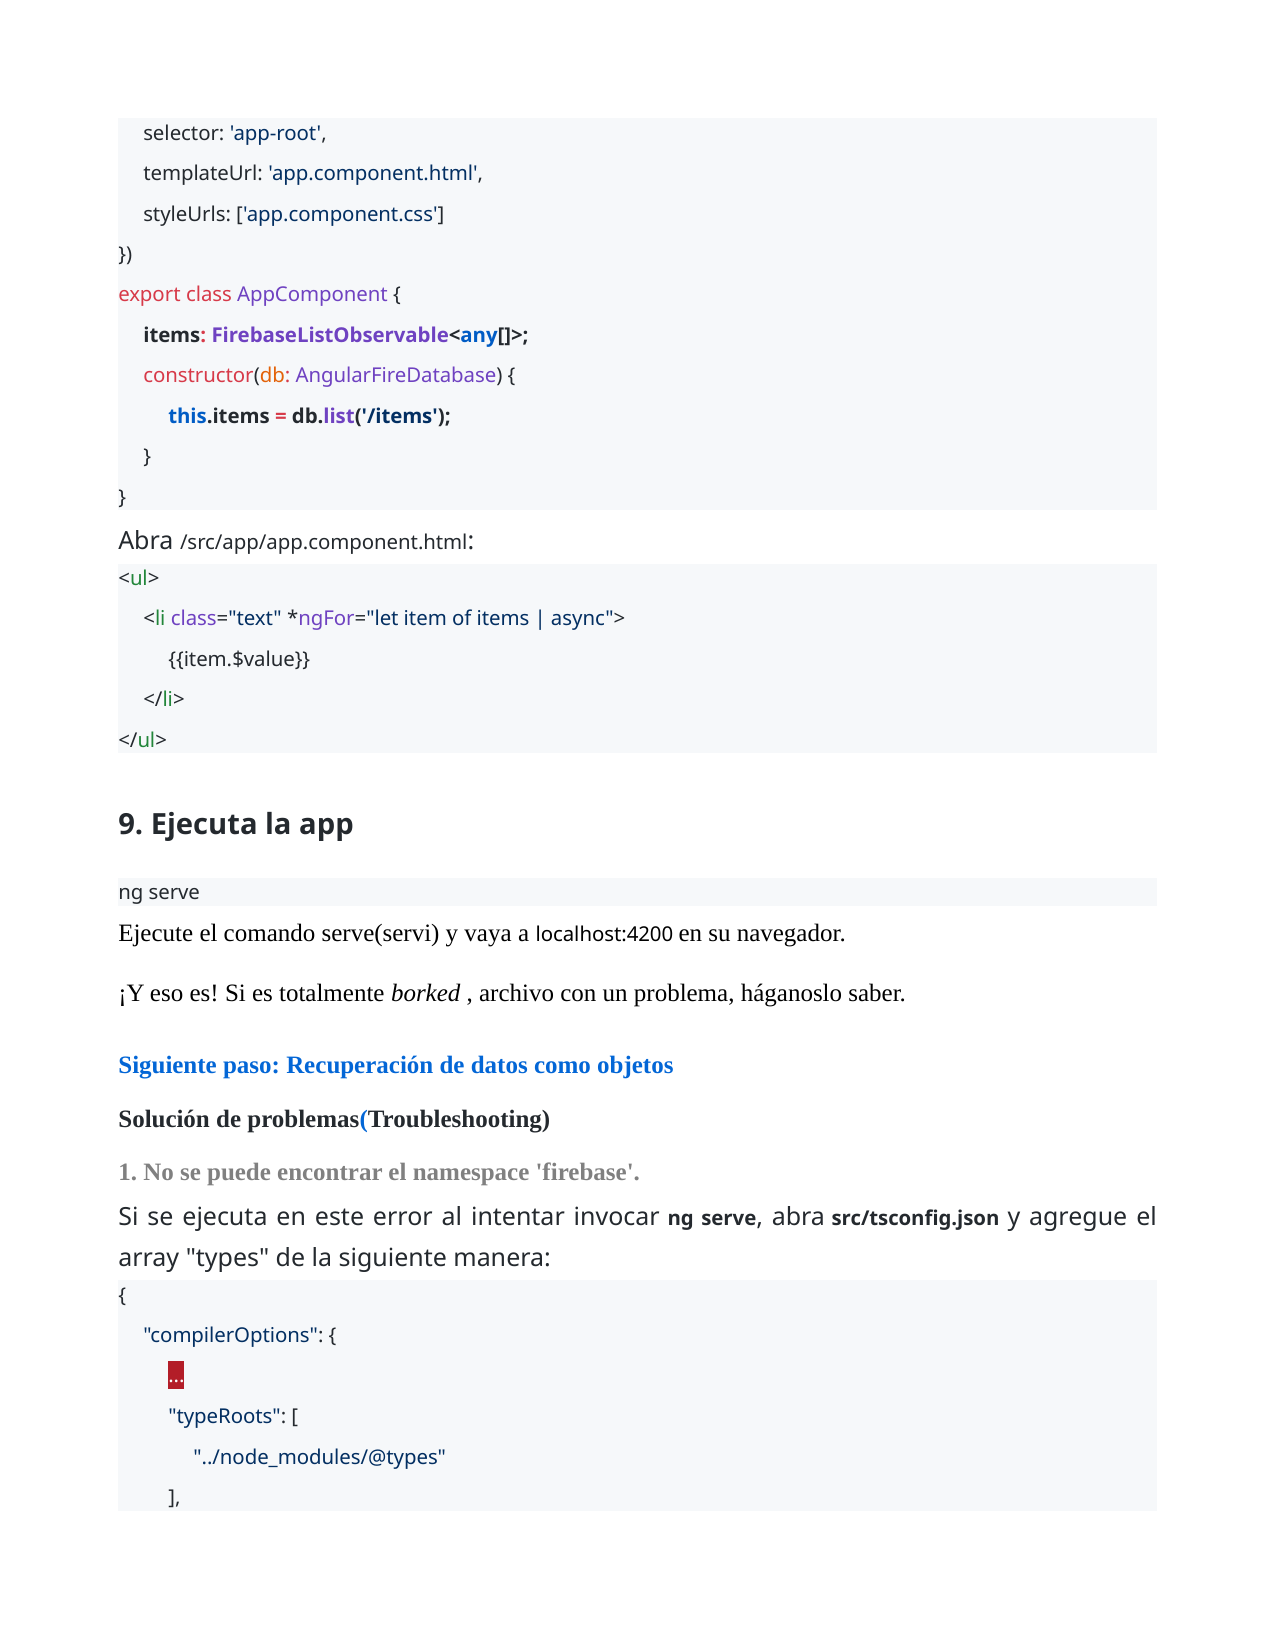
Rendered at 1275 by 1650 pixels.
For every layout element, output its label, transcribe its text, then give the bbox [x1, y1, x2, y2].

subtitle Solución de problemas(Troubleshooting) [118, 1104, 1157, 1132]
text constructor(db: AngularFireDatabase) { [118, 361, 1157, 389]
text ], [118, 1483, 1157, 1511]
text }) [118, 240, 1157, 268]
text ¡Y eso es! Si es totalmente borked , archivo con un problema, háganoslo saber. [118, 978, 1157, 1007]
subtitle Siguiente paso: Recuperación de datos como objetos [118, 1050, 1157, 1079]
text "typeRoots": [ [118, 1402, 1157, 1430]
text Abra /src/app/app.component.html: [118, 523, 1157, 557]
text ng serve [118, 878, 1157, 906]
text <li class="text" *ngFor="let item of items | async"> [118, 604, 1157, 632]
text Si se ejecuta en este error al intentar invocar ng serve, abra src/tsconfig.json y agregue el array "types" de la siguiente manera: [118, 1199, 1157, 1274]
text "compilerOptions": { [118, 1321, 1157, 1348]
text styleUrls: ['app.component.css'] [118, 199, 1157, 227]
text } [118, 483, 1157, 510]
text Ejecute el comando serve(servi) y vaya a localhost:4200 en su navegador. [118, 918, 1157, 947]
text </li> [118, 685, 1157, 713]
text {{item.$value}} [118, 644, 1157, 672]
subtitle 9. Ejecuta la app [118, 803, 1157, 843]
text </ul> [118, 726, 1157, 753]
text { [118, 1280, 1157, 1308]
text this.items = db.list('/items'); [118, 401, 1157, 429]
text templateUrl: 'app.component.html', [118, 159, 1157, 187]
text } [118, 442, 1157, 470]
subtitle 1. No se puede encontrar el namespace 'firebase'. [118, 1157, 1157, 1186]
text <ul> [118, 564, 1157, 591]
text items: FirebaseListObservable<any[]>; [118, 320, 1157, 348]
text selector: 'app-root', [118, 118, 1157, 146]
text ... [118, 1361, 1157, 1389]
text export class AppComponent { [118, 280, 1157, 308]
text "../node_modules/@types" [118, 1442, 1157, 1470]
